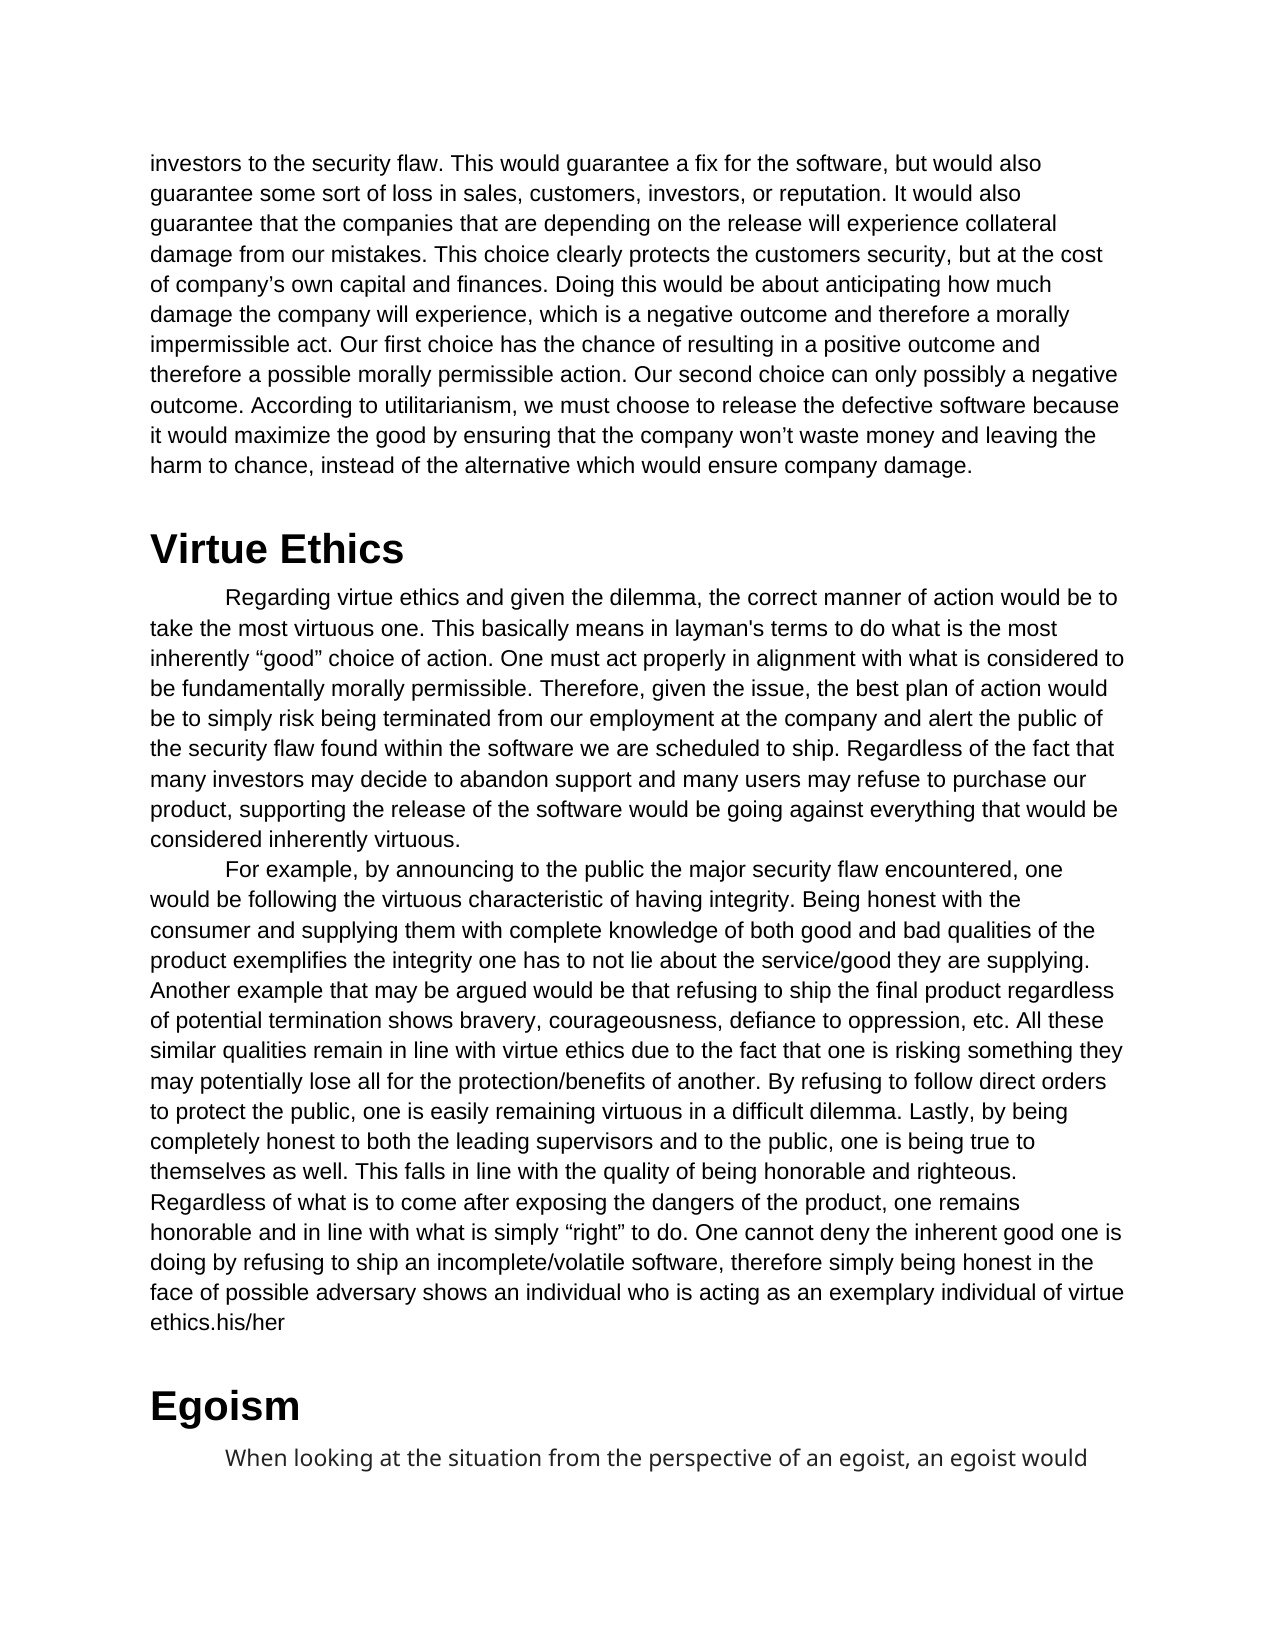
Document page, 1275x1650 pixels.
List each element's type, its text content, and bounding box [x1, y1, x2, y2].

subtitle Egoism [150, 1381, 1125, 1429]
text investors to the security flaw. This would guarantee a fix for the software, but would also guarantee some sort of loss in sales, customers, investors, or reputation. It would also guarantee that the companies that are depending on the release will experience collateral damage from our mistakes. This choice clearly protects the customers security, but at the cost of company’s own capital and finances. Doing this would be about anticipating how much damage the company will experience, which is a negative outcome and therefore a morally impermissible act. Our first choice has the chance of resulting in a positive outcome and therefore a possible morally permissible action. Our second choice can only possibly a negative outcome. According to utilitarianism, we must choose to release the defective software because it would maximize the good by ensuring that the company won’t waste money and leaving the harm to chance, instead of the alternative which would ensure company damage. [150, 150, 1125, 478]
text When looking at the situation from the perspective of an egoist, an egoist would [150, 1442, 1125, 1473]
text Regarding virtue ethics and given the dilemma, the correct manner of action would be to take the most virtuous one. This basically means in layman's terms to do what is the most inherently “good” choice of action. One must act properly in alignment with what is considered to be fundamentally morally permissible. Therefore, given the issue, the best plan of action would be to simply risk being terminated from our employment at the company and alert the public of the security flaw found within the software we are scheduled to ship. Regardless of the fact that many investors may decide to abandon support and many users may refuse to purchase our product, supporting the release of the software would be going against everything that would be considered inherently virtuous. [150, 584, 1125, 852]
text For example, by announcing to the public the major security flaw encountered, one would be following the virtuous characteristic of having integrity. Being honest with the consumer and supplying them with complete knowledge of both good and bad qualities of the product exemplifies the integrity one has to not lie about the service/good they are supplying. Another example that may be argued would be that refusing to ship the final product regardless of potential termination shows bravery, courageousness, defiance to oppression, etc. All these similar qualities remain in line with virtue ethics due to the fact that one is risking something they may potentially lose all for the protection/benefits of another. By refusing to follow direct orders to protect the public, one is easily remaining virtuous in a difficult dilemma. Lastly, by being completely honest to both the leading supervisors and to the public, one is being true to themselves as well. This falls in line with the quality of being honorable and righteous. Regardless of what is to come after exposing the dangers of the product, one remains honorable and in line with what is simply “right” to do. One cannot deny the inherent good one is doing by refusing to ship an incomplete/volatile software, therefore simply being honest in the face of possible adversary shows an individual who is acting as an exemplary individual of virtue ethics.his/her [150, 856, 1125, 1336]
subtitle Virtue Ethics [150, 524, 1125, 572]
